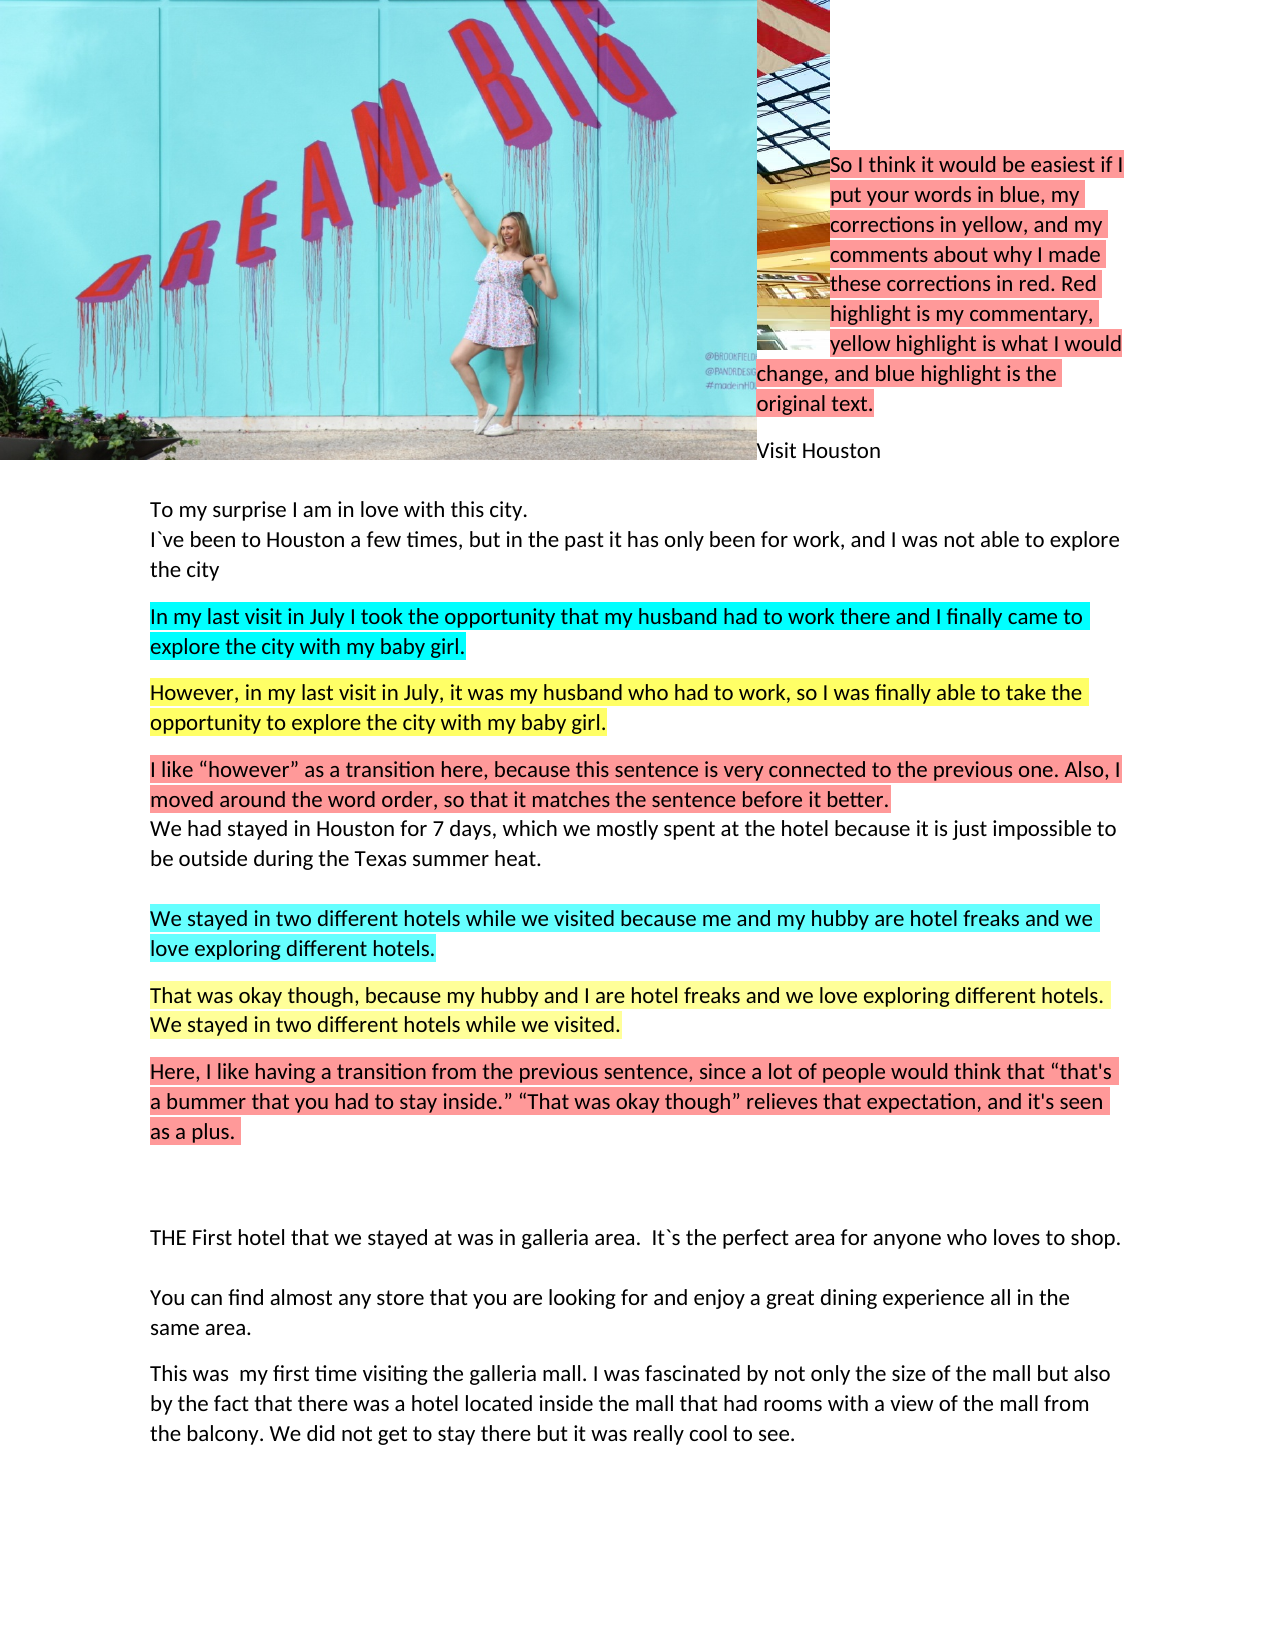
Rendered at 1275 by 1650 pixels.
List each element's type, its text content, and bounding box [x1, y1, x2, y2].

text Visit Houston To my surprise I am in love with this city. I`ve been to Houston a few times, but in the past it has only been for work, and I was not able to explore the city [150, 436, 1125, 583]
text I like “however” as a transition here, because this sentence is very connected to the previous one. Also, I moved around the word order, so that it matches the sentence before it better. We had stayed in Houston for 7 days, which we mostly spent at the hotel because it is just impossible to be outside during the Texas summer heat. We stayed in two different hotels while we visited because me and my hubby are hotel freaks and we love exploring different hotels. [150, 755, 1125, 962]
text THE First hotel that we stayed at was in galleria area. It`s the perfect area for anyone who loves to shop. You can find almost any store that you are looking for and enjoy a great dining experience all in the same area. [150, 1193, 1125, 1341]
text So I think it would be easiest if I put your words in blue, my corrections in yellow, and my comments about why I made these corrections in red. Red highlight is my commentary, yellow highlight is what I would change, and blue highlight is the original text. [757, 150, 1125, 417]
picture [0, 0, 830, 460]
text Here, I like having a transition from the previous sentence, since a lot of people would think that “that's a bummer that you had to stay inside.” “That was okay though” relieves that expectation, and it's seen as a plus. [150, 1057, 1125, 1175]
text This was my first time visiting the galleria mall. I was fascinated by not only the size of the mall but also by the fact that there was a hotel located inside the mall that had rooms with a view of the mall from the balcony. We did not get to stay there but it was really cool to see. [150, 1359, 1125, 1447]
text That was okay though, because my hubby and I are hotel freaks and we love exploring different hotels. We stayed in two different hotels while we visited. [150, 981, 1125, 1039]
text However, in my last visit in July, it was my husband who had to work, so I was finally able to take the opportunity to explore the city with my baby girl. [150, 678, 1125, 736]
text In my last visit in July I took the opportunity that my husband had to work there and I finally came to explore the city with my baby girl. [150, 602, 1125, 660]
